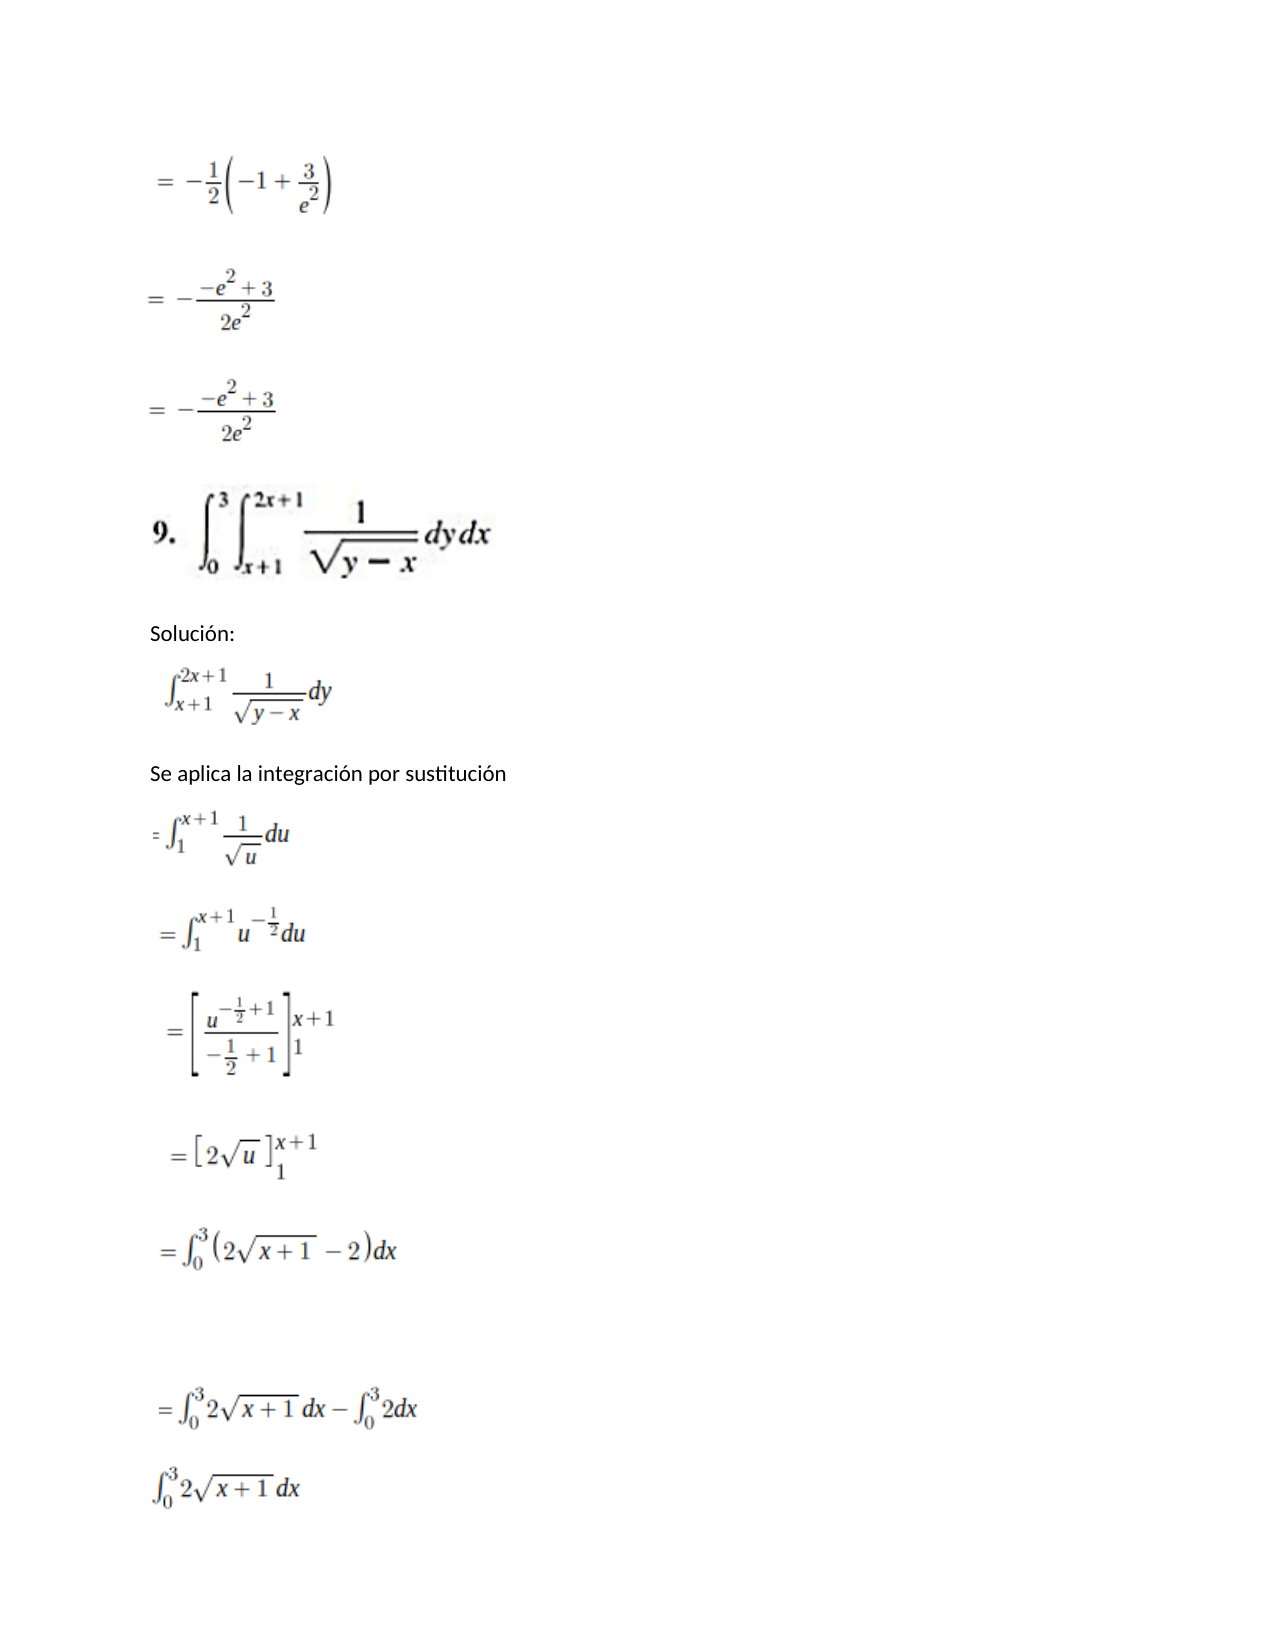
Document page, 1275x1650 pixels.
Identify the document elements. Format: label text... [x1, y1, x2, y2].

text Solución: [150, 619, 1125, 647]
picture [155, 901, 317, 964]
picture [154, 1218, 408, 1285]
text Se aplica la integración por sustitución [150, 759, 1125, 787]
picture [143, 253, 294, 341]
picture [143, 484, 516, 588]
picture [158, 1121, 333, 1194]
picture [159, 982, 350, 1094]
picture [138, 365, 287, 449]
picture [156, 664, 360, 733]
picture [158, 1376, 442, 1449]
picture [148, 150, 352, 221]
picture [153, 806, 310, 880]
picture [145, 1459, 318, 1525]
